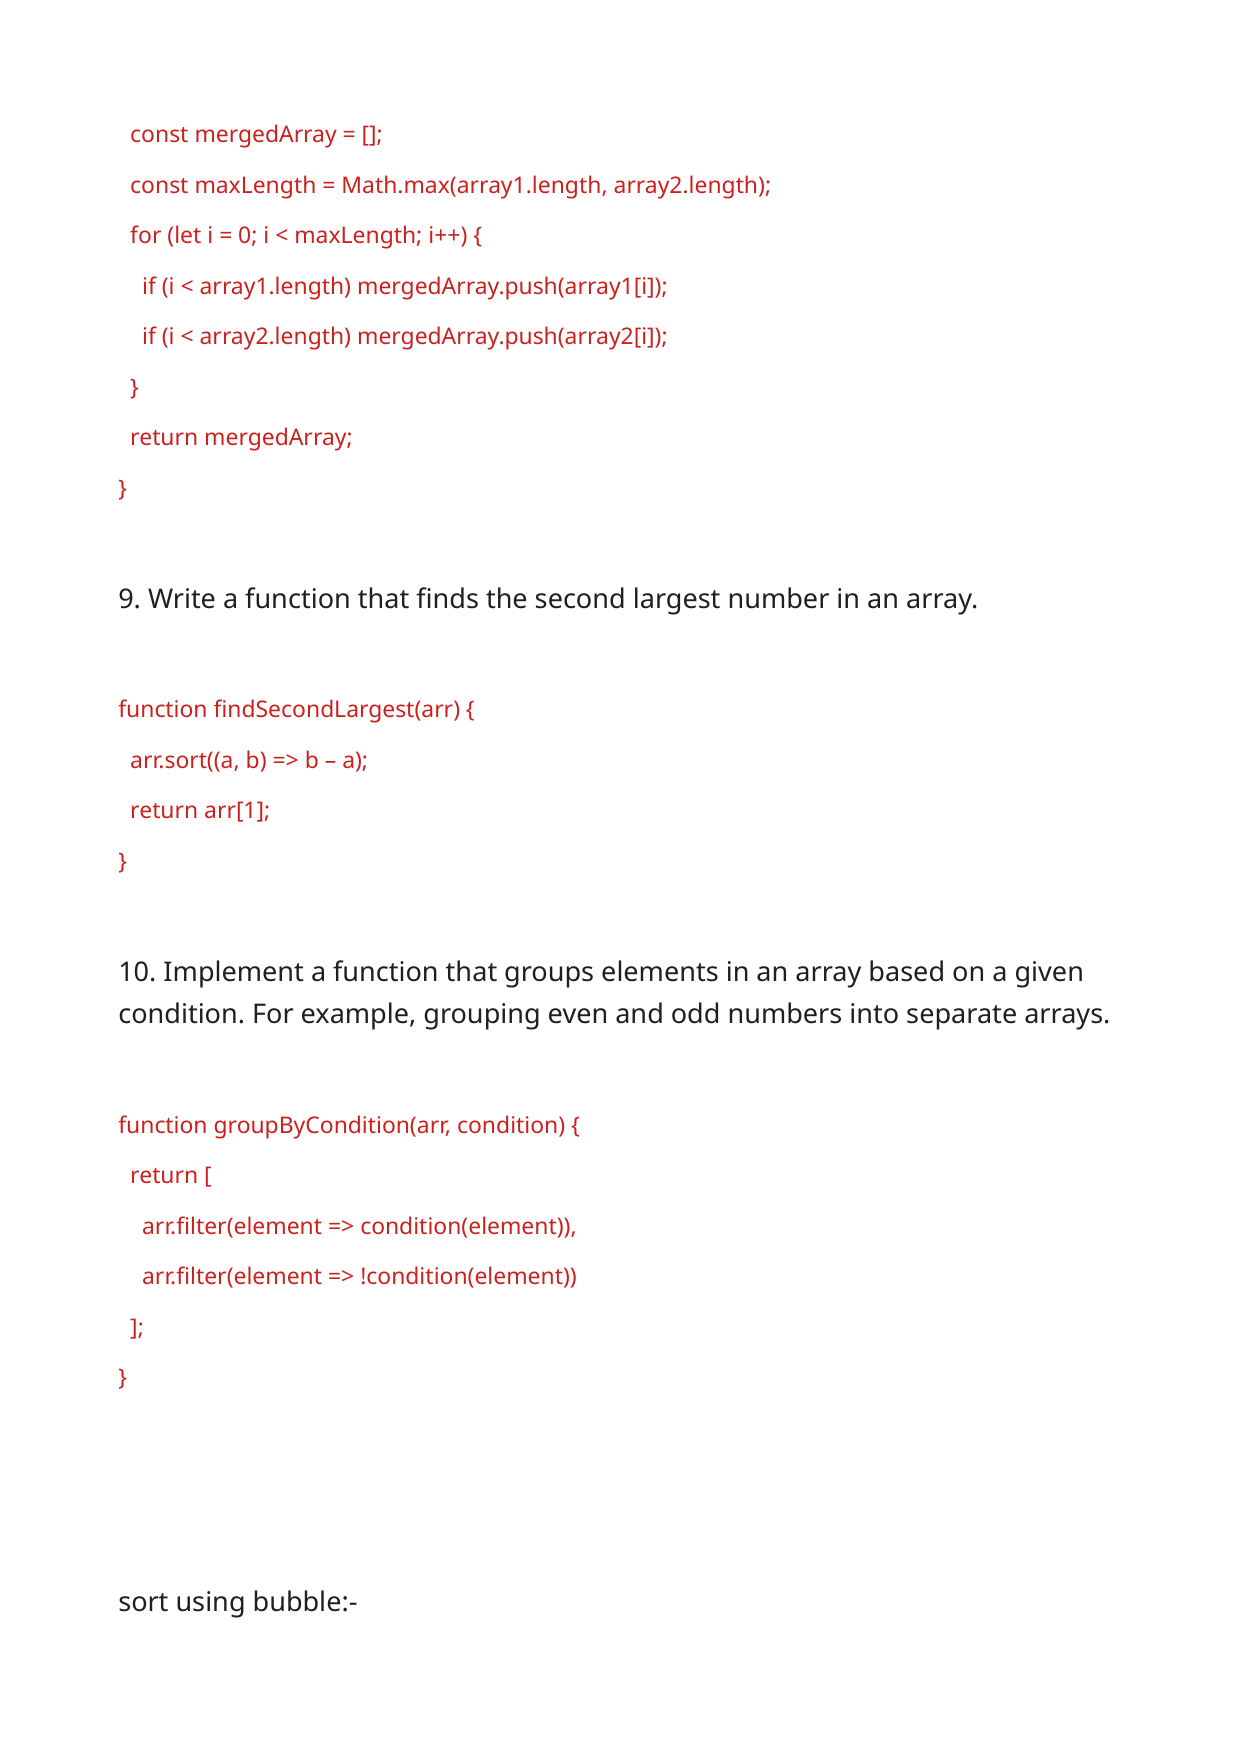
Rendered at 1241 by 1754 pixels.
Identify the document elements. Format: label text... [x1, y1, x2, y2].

text if (i < array1.length) mergedArray.push(array1[i]); [118, 270, 1122, 301]
text ]; [118, 1311, 1122, 1342]
text return [ [118, 1159, 1122, 1190]
text } [118, 472, 1122, 503]
text arr.sort((a, b) => b – a); [118, 744, 1122, 775]
text 10. Implement a function that groups elements in an array based on a given condition. For example, grouping even and odd numbers into separate arrays. [118, 952, 1122, 1032]
text arr.filter(element => condition(element)), [118, 1210, 1122, 1241]
text return arr[1]; [118, 794, 1122, 826]
text const maxLength = Math.max(array1.length, array2.length); [118, 169, 1122, 200]
text if (i < array2.length) mergedArray.push(array2[i]); [118, 320, 1122, 351]
text for (let i = 0; i < maxLength; i++) { [118, 219, 1122, 250]
text } [118, 1361, 1122, 1392]
text } [118, 845, 1122, 876]
text const mergedArray = []; [118, 118, 1122, 149]
text arr.filter(element => !condition(element)) [118, 1260, 1122, 1291]
text function groupByCondition(arr, condition) { [118, 1109, 1122, 1140]
text 9. Write a function that finds the second largest number in an array. [118, 579, 1122, 616]
text } [118, 371, 1122, 402]
text sort using bubble:- [118, 1583, 1122, 1619]
text function findSecondLargest(arr) { [118, 693, 1122, 724]
text return mergedArray; [118, 421, 1122, 452]
